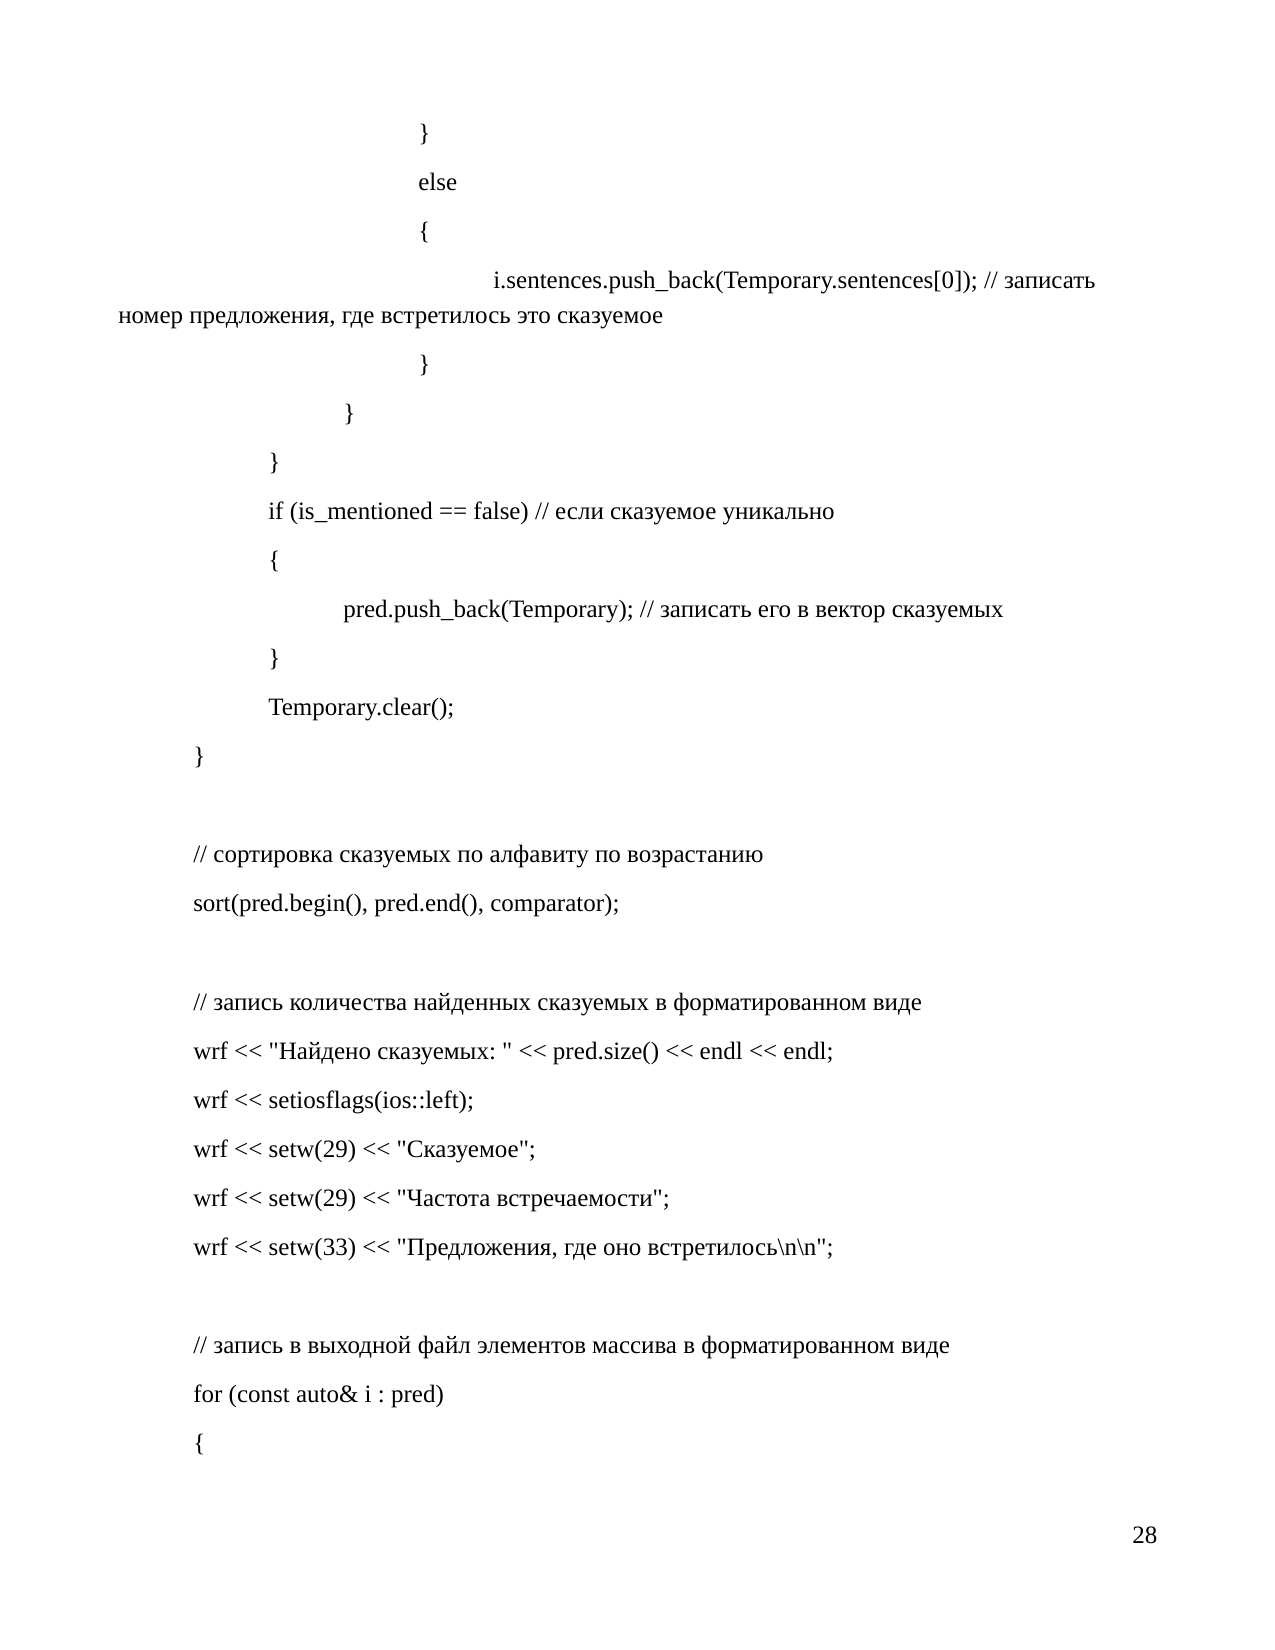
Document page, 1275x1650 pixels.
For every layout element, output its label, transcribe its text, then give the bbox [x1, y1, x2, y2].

text Temporary.clear(); [118, 692, 1157, 721]
text } [118, 398, 1157, 427]
text i.sentences.push_back(Temporary.sentences[0]); // записать номер предложения, где встретилось это сказуемое [118, 265, 1157, 328]
text wrf << setw(29) << "Сказуемое"; [118, 1134, 1157, 1163]
text { [118, 545, 1157, 574]
text sort(pred.begin(), pred.end(), comparator); [118, 888, 1157, 917]
text wrf << setiosflags(ios::left); [118, 1085, 1157, 1113]
text } [118, 447, 1157, 476]
text pred.push_back(Temporary); // записать его в вектор сказуемых [118, 594, 1157, 623]
text { [118, 216, 1157, 245]
text wrf << "Найдено сказуемых: " << pred.size() << endl << endl; [118, 1036, 1157, 1064]
text } [118, 741, 1157, 770]
text if (is_mentioned == false) // если сказуемое уникально [118, 496, 1157, 525]
text for (const auto& i : pred) [118, 1379, 1157, 1408]
text // запись количества найденных сказуемых в форматированном виде [118, 987, 1157, 1015]
text } [118, 118, 1157, 147]
text } [118, 349, 1157, 378]
text else [118, 167, 1157, 196]
text // запись в выходной файл элементов массива в форматированном виде [118, 1330, 1157, 1359]
text { [118, 1428, 1157, 1457]
text // сортировка сказуемых по алфавиту по возрастанию [118, 839, 1157, 868]
text wrf << setw(29) << "Частота встречаемости"; [118, 1183, 1157, 1212]
text } [118, 643, 1157, 672]
text wrf << setw(33) << "Предложения, где оно встретилось\n\n"; [118, 1232, 1157, 1261]
